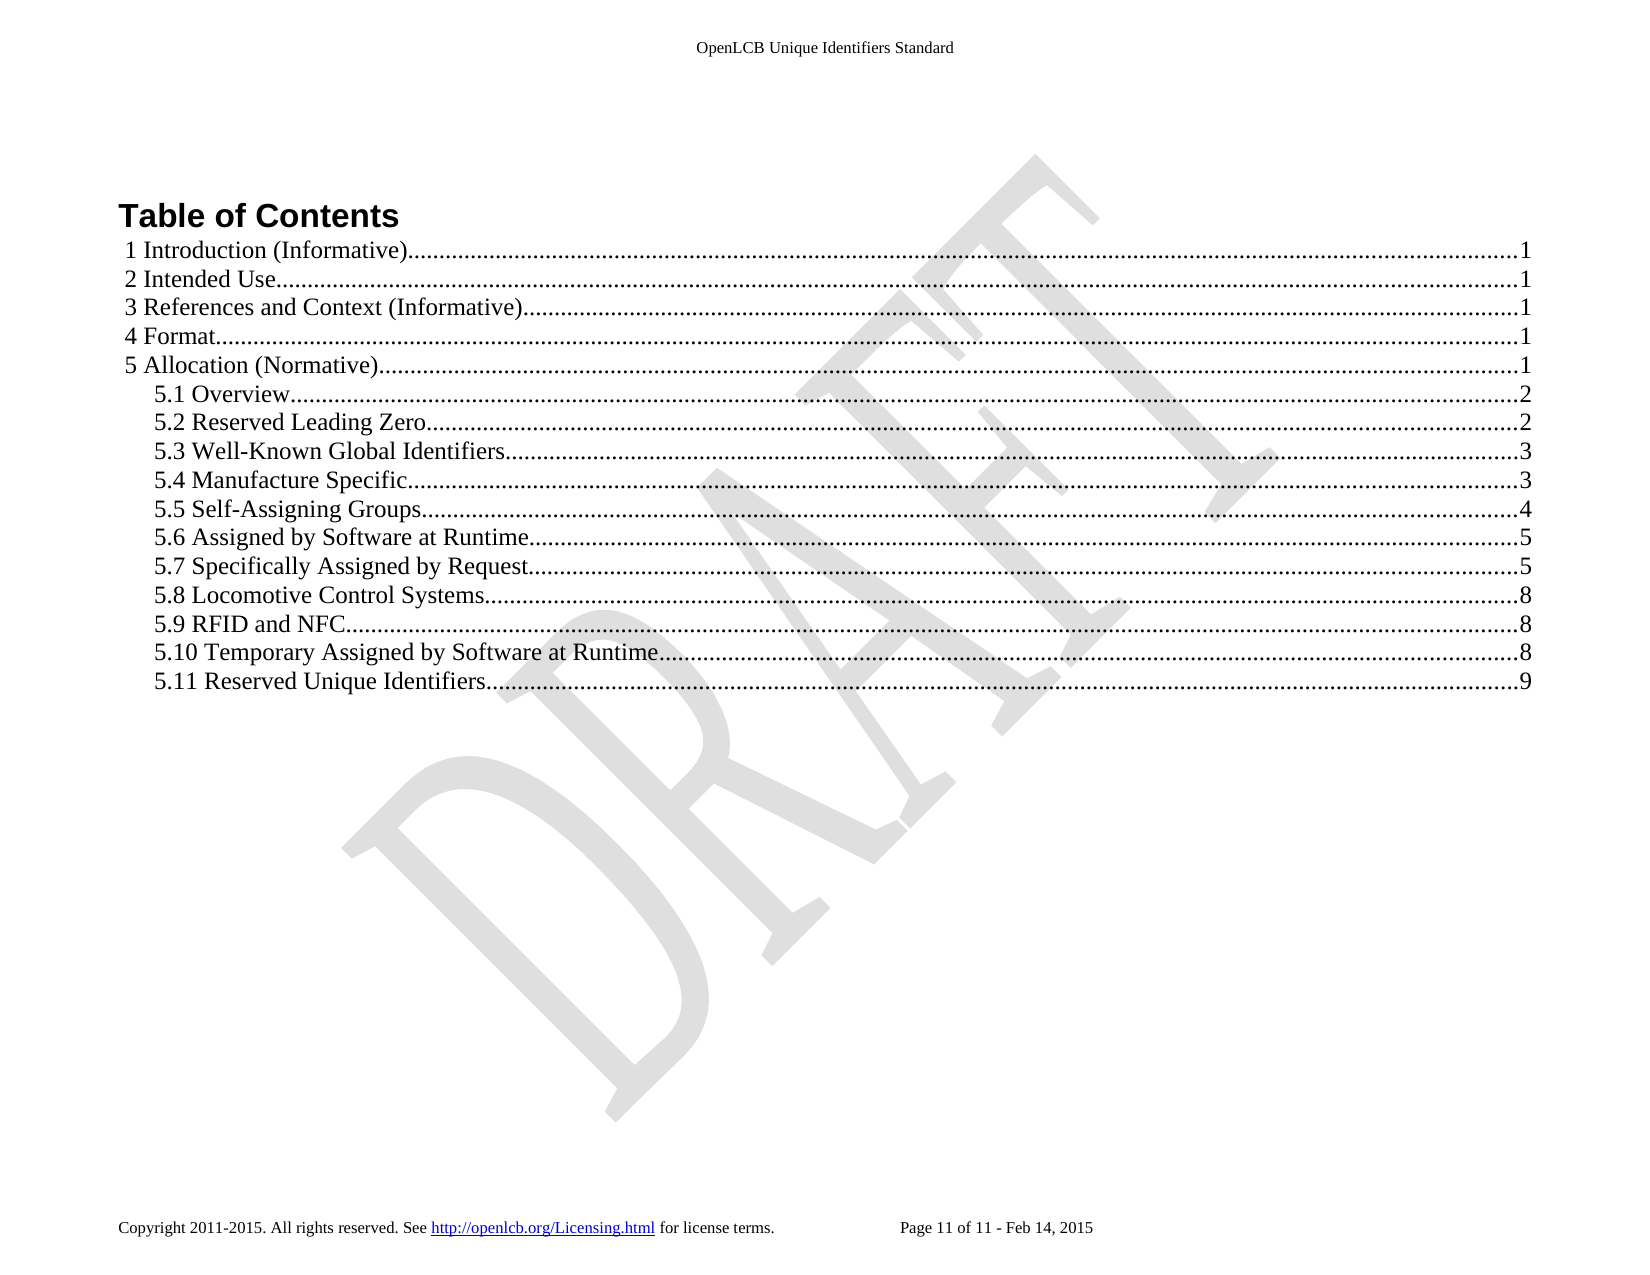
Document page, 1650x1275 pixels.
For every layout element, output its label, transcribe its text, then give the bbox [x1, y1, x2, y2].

text 3 References and Context (Informative) 1 [1071, 292, 1532, 321]
text 4 Format 1 [878, 322, 944, 350]
text 1 Introduction (Informative) 1 [1014, 235, 1532, 264]
text 5.4 Manufacture Specific 3 [1246, 465, 1532, 494]
text 4 Format 1 [1100, 321, 1532, 350]
text 5.8 Locomotive Control Systems 8 [884, 580, 1044, 609]
text 5.6 Assigned by Software at Runtime 5 [1000, 522, 1532, 551]
text 5.4 Manufacture Specific 3 [148, 465, 929, 494]
text 5.11 Reserved Unique Identifiers 9 [694, 666, 839, 695]
text 2 Intended Use 1 [944, 264, 1028, 292]
text 5.5 Self-Assigning Groups 4 [148, 494, 719, 522]
text 5.6 Assigned by Software at Runtime 5 [739, 522, 786, 551]
text 5.10 Temporary Assigned by Software at Runtime 8 [819, 637, 872, 666]
text 5.3 Well-Known Global Identifiers 3 [914, 436, 1006, 465]
text 5.10 Temporary Assigned by Software at Runtime 8 [665, 637, 819, 666]
text 5.8 Locomotive Control Systems 8 [1058, 580, 1532, 609]
text 5.8 Locomotive Control Systems 8 [780, 580, 871, 609]
text 5 Allocation (Normative) 1 [852, 350, 1115, 379]
text 5.11 Reserved Unique Identifiers 9 [857, 666, 994, 695]
text 5 Allocation (Normative) 1 [118, 350, 838, 379]
text 5.3 Well-Known Global Identifiers 3 [1215, 436, 1532, 465]
subtitle [1003, 196, 1532, 235]
text 5.10 Temporary Assigned by Software at Runtime 8 [1074, 637, 1532, 666]
text 5.11 Reserved Unique Identifiers 9 [1045, 666, 1532, 695]
subtitle Table of Contents [118, 196, 992, 235]
text 5.3 Well-Known Global Identifiers 3 [148, 436, 900, 465]
text 5.4 Manufacture Specific 3 [999, 467, 1058, 494]
text 2 Intended Use 1 [1043, 264, 1532, 292]
text 5.6 Assigned by Software at Runtime 5 [148, 522, 739, 551]
text 5.7 Specifically Assigned by Request 5 [148, 551, 759, 580]
text 3 References and Context (Informative) 1 [118, 292, 896, 321]
text 5.5 Self-Assigning Groups 4 [758, 494, 957, 522]
text 1 Introduction (Informative) 1 [963, 245, 1000, 264]
text 2 Intended Use 1 [118, 264, 925, 292]
text 5.9 RFID and NFC 8 [609, 609, 799, 637]
text 5.3 Well-Known Global Identifiers 3 [1016, 436, 1201, 465]
text 5.10 Temporary Assigned by Software at Runtime 8 [968, 637, 1069, 666]
text 5.11 Reserved Unique Identifiers 9 [554, 666, 679, 695]
text 5 Allocation (Normative) 1 [1129, 350, 1532, 379]
text 5.9 RFID and NFC 8 [148, 609, 598, 637]
text 4 Format 1 [118, 321, 867, 350]
text 5.6 Assigned by Software at Runtime 5 [799, 522, 986, 551]
text 5.11 Reserved Unique Identifiers 9 [148, 666, 521, 695]
text 3 References and Context (Informative) 1 [905, 292, 954, 321]
text 5.9 RFID and NFC 8 [1103, 609, 1532, 637]
text 5.9 RFID and NFC 8 [927, 609, 1070, 637]
text 5.2 Reserved Leading Zero 2 [1186, 407, 1532, 436]
text 5.7 Specifically Assigned by Request 5 [842, 551, 1015, 580]
text 5.2 Reserved Leading Zero 2 [987, 407, 1172, 436]
text 5.10 Temporary Assigned by Software at Runtime 8 [148, 637, 550, 666]
text 5.5 Self-Assigning Groups 4 [985, 494, 1214, 522]
text 5.10 Temporary Assigned by Software at Runtime 8 [561, 640, 650, 666]
text 5.7 Specifically Assigned by Request 5 [1029, 551, 1532, 580]
text 5.1 Overview 2 [857, 379, 1143, 407]
text 5.7 Specifically Assigned by Request 5 [759, 551, 828, 580]
text 3 References and Context (Informative) 1 [947, 292, 1057, 321]
text 4 Format 1 [933, 321, 1086, 350]
text 1 Introduction (Informative) 1 [118, 235, 953, 264]
text 5.10 Temporary Assigned by Software at Runtime 8 [883, 637, 952, 666]
text 5.2 Reserved Leading Zero 2 [148, 407, 871, 436]
text 5.5 Self-Assigning Groups 4 [1218, 494, 1532, 522]
text 5.1 Overview 2 [148, 379, 842, 407]
text 5.2 Reserved Leading Zero 2 [885, 407, 996, 436]
text 5.4 Manufacture Specific 3 [943, 465, 988, 487]
text 5.1 Overview 2 [1158, 379, 1532, 407]
text 5.8 Locomotive Control Systems 8 [148, 580, 779, 609]
text 5.4 Manufacture Specific 3 [1045, 465, 1220, 494]
text 5.9 RFID and NFC 8 [800, 609, 888, 637]
